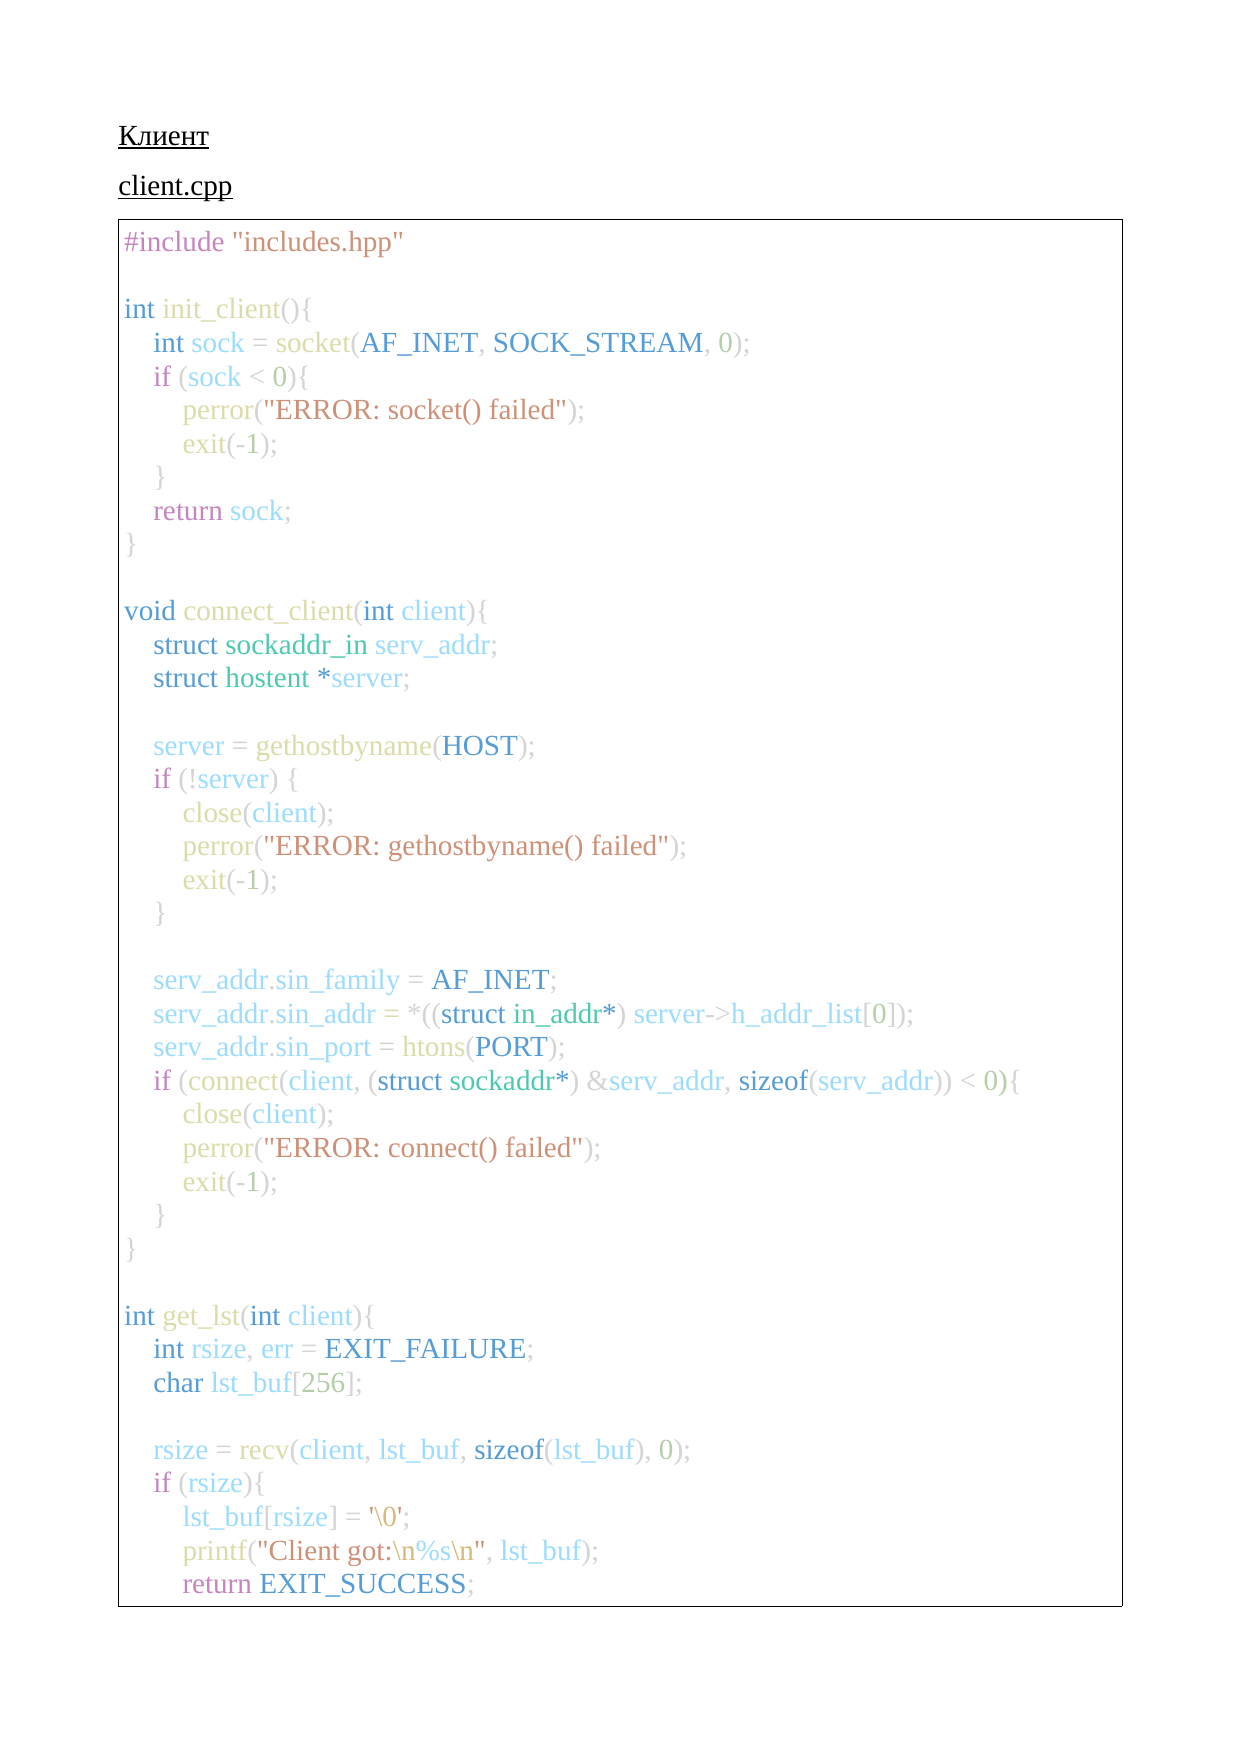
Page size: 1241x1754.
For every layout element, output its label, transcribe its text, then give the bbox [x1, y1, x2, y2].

table_header #include "includes.hpp" int init_client(){ int sock = socket(AF_INET, SOCK_STREAM, 0); if (sock < 0){ perror("ERROR: socket() failed"); exit(-1); } return sock; } void connect_client(int client){ struct sockaddr_in serv_addr; struct hostent *server; server = gethostbyname(HOST); if (!server) { close(client); perror("ERROR: gethostbyname() failed"); exit(-1); } serv_addr.sin_family = AF_INET; serv_addr.sin_addr = *((struct in_addr*) server->h_addr_list[0]); serv_addr.sin_port = htons(PORT); if (connect(client, (struct sockaddr*) &serv_addr, sizeof(serv_addr)) < 0){ close(client); perror("ERROR: connect() failed"); exit(-1); } } int get_lst(int client){ int rsize, err = EXIT_FAILURE; char lst_buf[256]; rsize = recv(client, lst_buf, sizeof(lst_buf), 0); if (rsize){ lst_buf[rsize] = '\0'; printf("Client got:\n%s\n", lst_buf); return EXIT_SUCCESS; [119, 220, 1122, 1606]
text client.cpp [118, 168, 1122, 202]
text Клиент [118, 118, 1122, 152]
